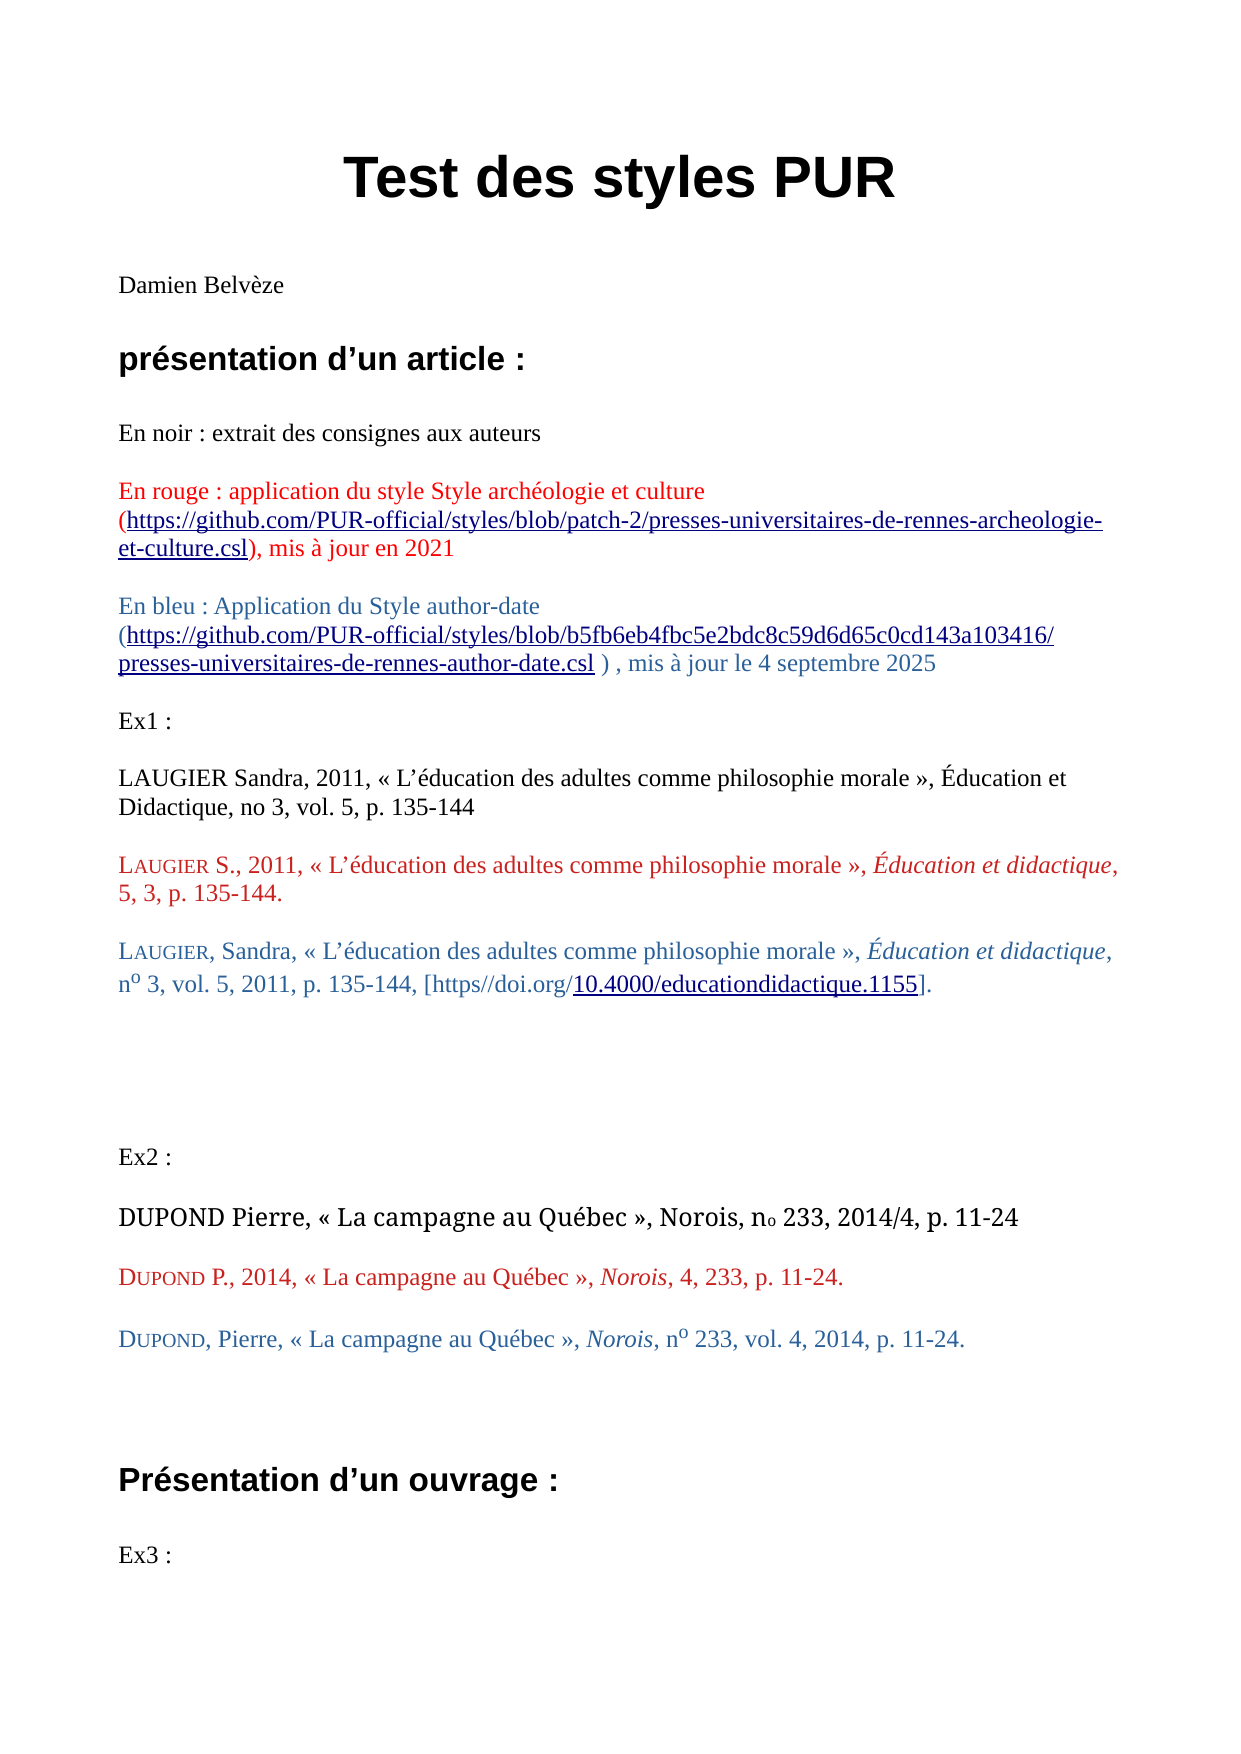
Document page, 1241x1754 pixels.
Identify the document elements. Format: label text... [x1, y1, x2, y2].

text Laugier, Sandra, « L’éducation des adultes comme philosophie morale », Éducation et didactique, no 3, vol. 5, 2011, p. 135‑144, [https//doi.org/10.4000/educationdidactique.1155]. [118, 936, 1122, 998]
text Ex2 : [118, 1142, 1122, 1171]
text Dupond P., 2014, « La campagne au Québec », Norois, 4, 233, p. 11‑24. [118, 1262, 1122, 1291]
title Test des styles PUR [118, 143, 1122, 210]
text Dupond, Pierre, « La campagne au Québec », Norois, no 233, vol. 4, 2014, p. 11‑24. [118, 1320, 1122, 1353]
text DUPOND Pierre, « La campagne au Québec », Norois, no 233, 2014/4, p. 11-24 [118, 1199, 1122, 1233]
text Ex3 : [118, 1540, 1122, 1569]
text Damien Belvèze [118, 270, 1122, 299]
subtitle Présentation d’un ouvrage : [118, 1460, 1122, 1499]
text Ex1 : [118, 706, 1122, 735]
text En rouge : application du style Style archéologie et culture (https://github.com/PUR-official/styles/blob/patch-2/presses-universitaires-de-rennes-archeologie-et-culture.csl), mis à jour en 2021 [118, 476, 1122, 562]
subtitle présentation d’un article : [118, 339, 1122, 377]
text En bleu : Application du Style author-date (https://github.com/PUR-official/styles/blob/b5fb6eb4fbc5e2bdc8c59d6d65c0cd143a103416/presses-universitaires-de-rennes-author-date.csl ) , mis à jour le 4 septembre 2025 [118, 591, 1122, 677]
text LAUGIER Sandra, 2011, « L’éducation des adultes comme philosophie morale », Éducation et Didactique, no 3, vol. 5, p. 135-144 [118, 763, 1122, 821]
text En noir : extrait des consignes aux auteurs [118, 418, 1122, 447]
text Laugier S., 2011, « L’éducation des adultes comme philosophie morale », Éducation et didactique, 5, 3, p. 135‑144. [118, 850, 1122, 907]
